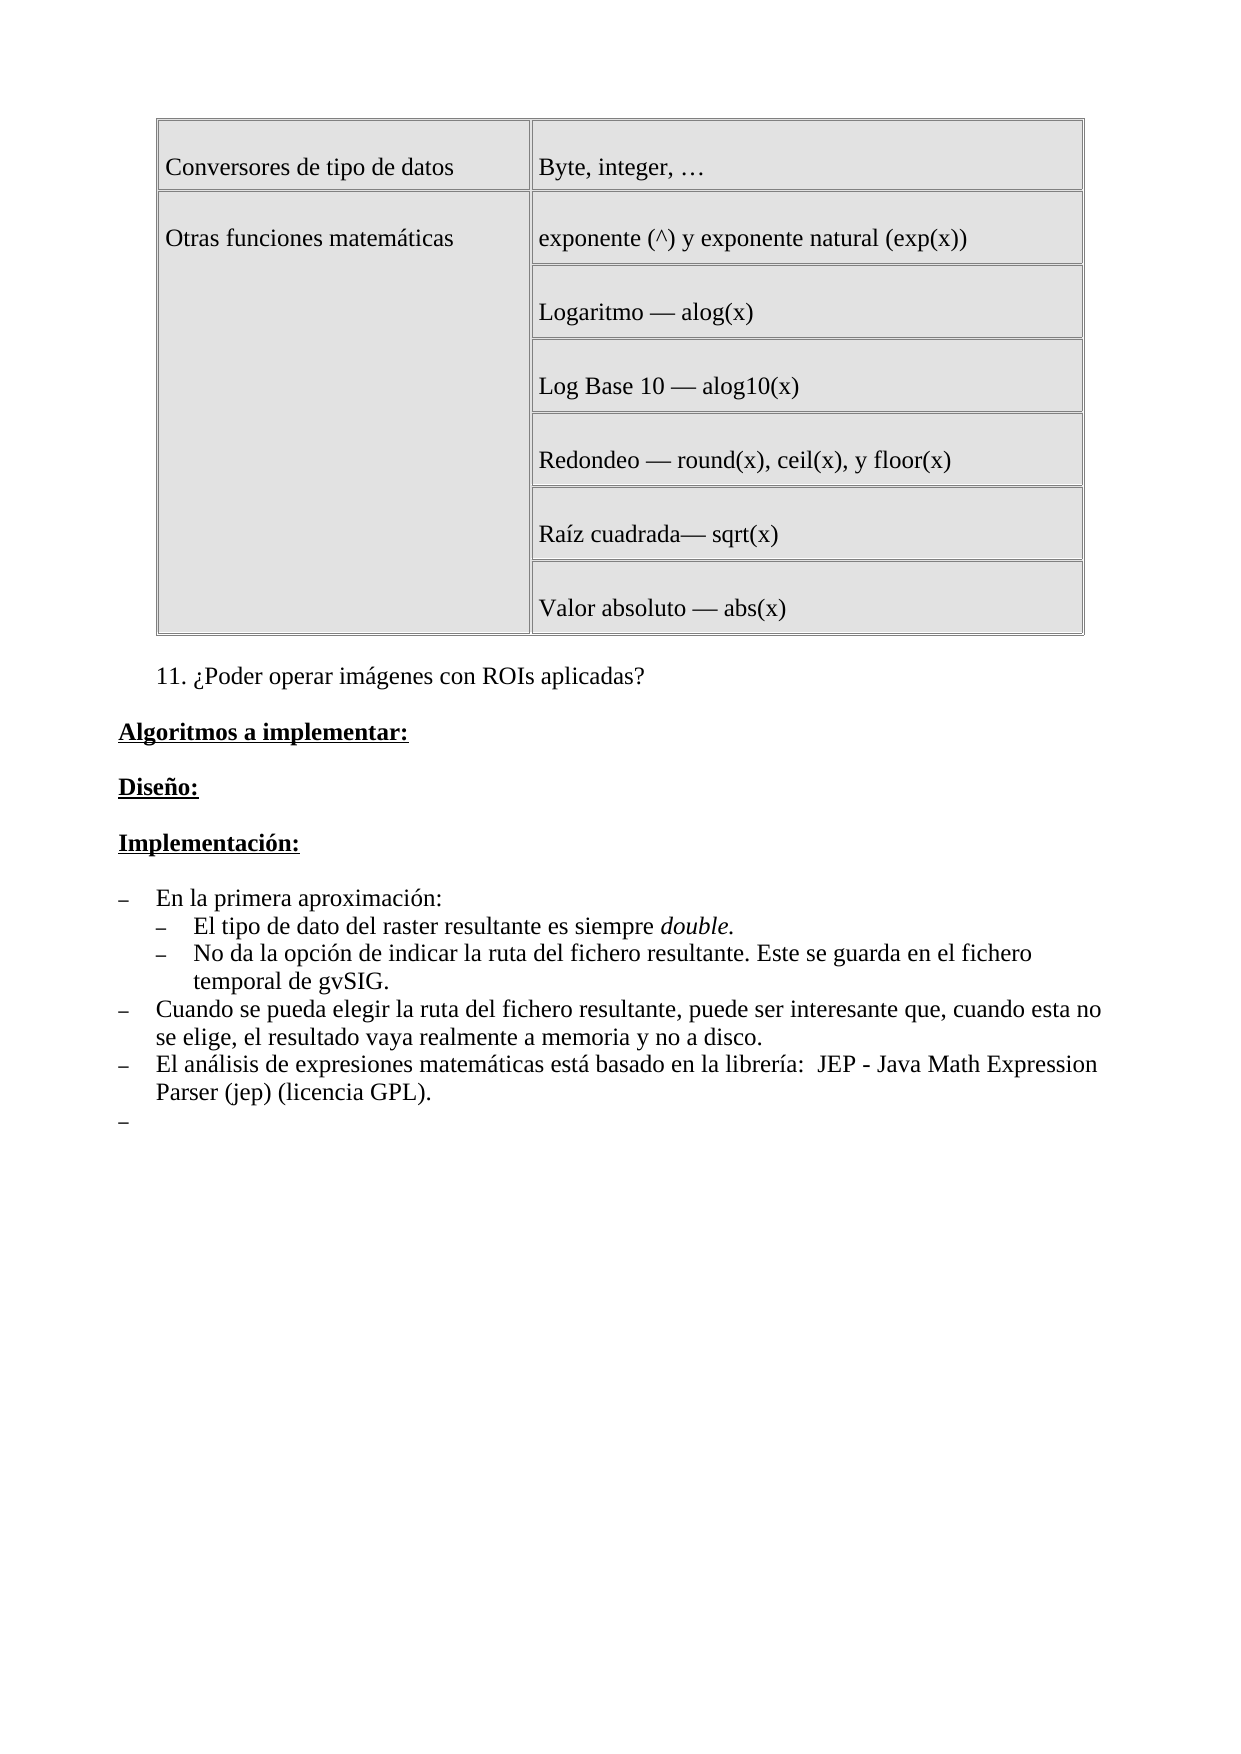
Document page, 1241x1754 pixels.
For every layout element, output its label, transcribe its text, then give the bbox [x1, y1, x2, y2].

list El análisis de expresiones matemáticas está basado en la librería: JEP - Java Math Expression Parser (jep) (licencia GPL). [118, 1050, 1122, 1106]
table_header exponente (^) y exponente natural (exp(x)) [533, 192, 1082, 263]
list El tipo de dato del raster resultante es siempre double. [156, 912, 1122, 939]
table_cell Redondeo — round(x), ceil(x), y floor(x) [533, 414, 1082, 484]
table_cell Log Base 10 — alog10(x) [533, 340, 1082, 411]
table_cell Byte, integer, … [533, 121, 1082, 189]
list En la primera aproximación: [118, 884, 1122, 912]
table_cell Valor absoluto — abs(x) [533, 562, 1082, 632]
table_cell Logaritmo — alog(x) [533, 266, 1082, 337]
table_cell Raíz cuadrada— sqrt(x) [533, 488, 1082, 558]
list Cuando se pueda elegir la ruta del fichero resultante, puede ser interesante que, cuando esta no se elige, el resultado vaya realmente a memoria y no a disco. [118, 995, 1122, 1050]
text Implementación: [118, 829, 1122, 856]
text Algoritmos a implementar: [118, 718, 1122, 746]
list ¿Poder operar imágenes con ROIs aplicadas? [156, 662, 1122, 690]
text Diseño: [118, 773, 1122, 801]
table_cell Conversores de tipo de datos [159, 121, 529, 189]
table_cell Otras funciones matemáticas [159, 192, 529, 632]
list No da la opción de indicar la ruta del fichero resultante. Este se guarda en el fichero temporal de gvSIG. [156, 939, 1122, 995]
